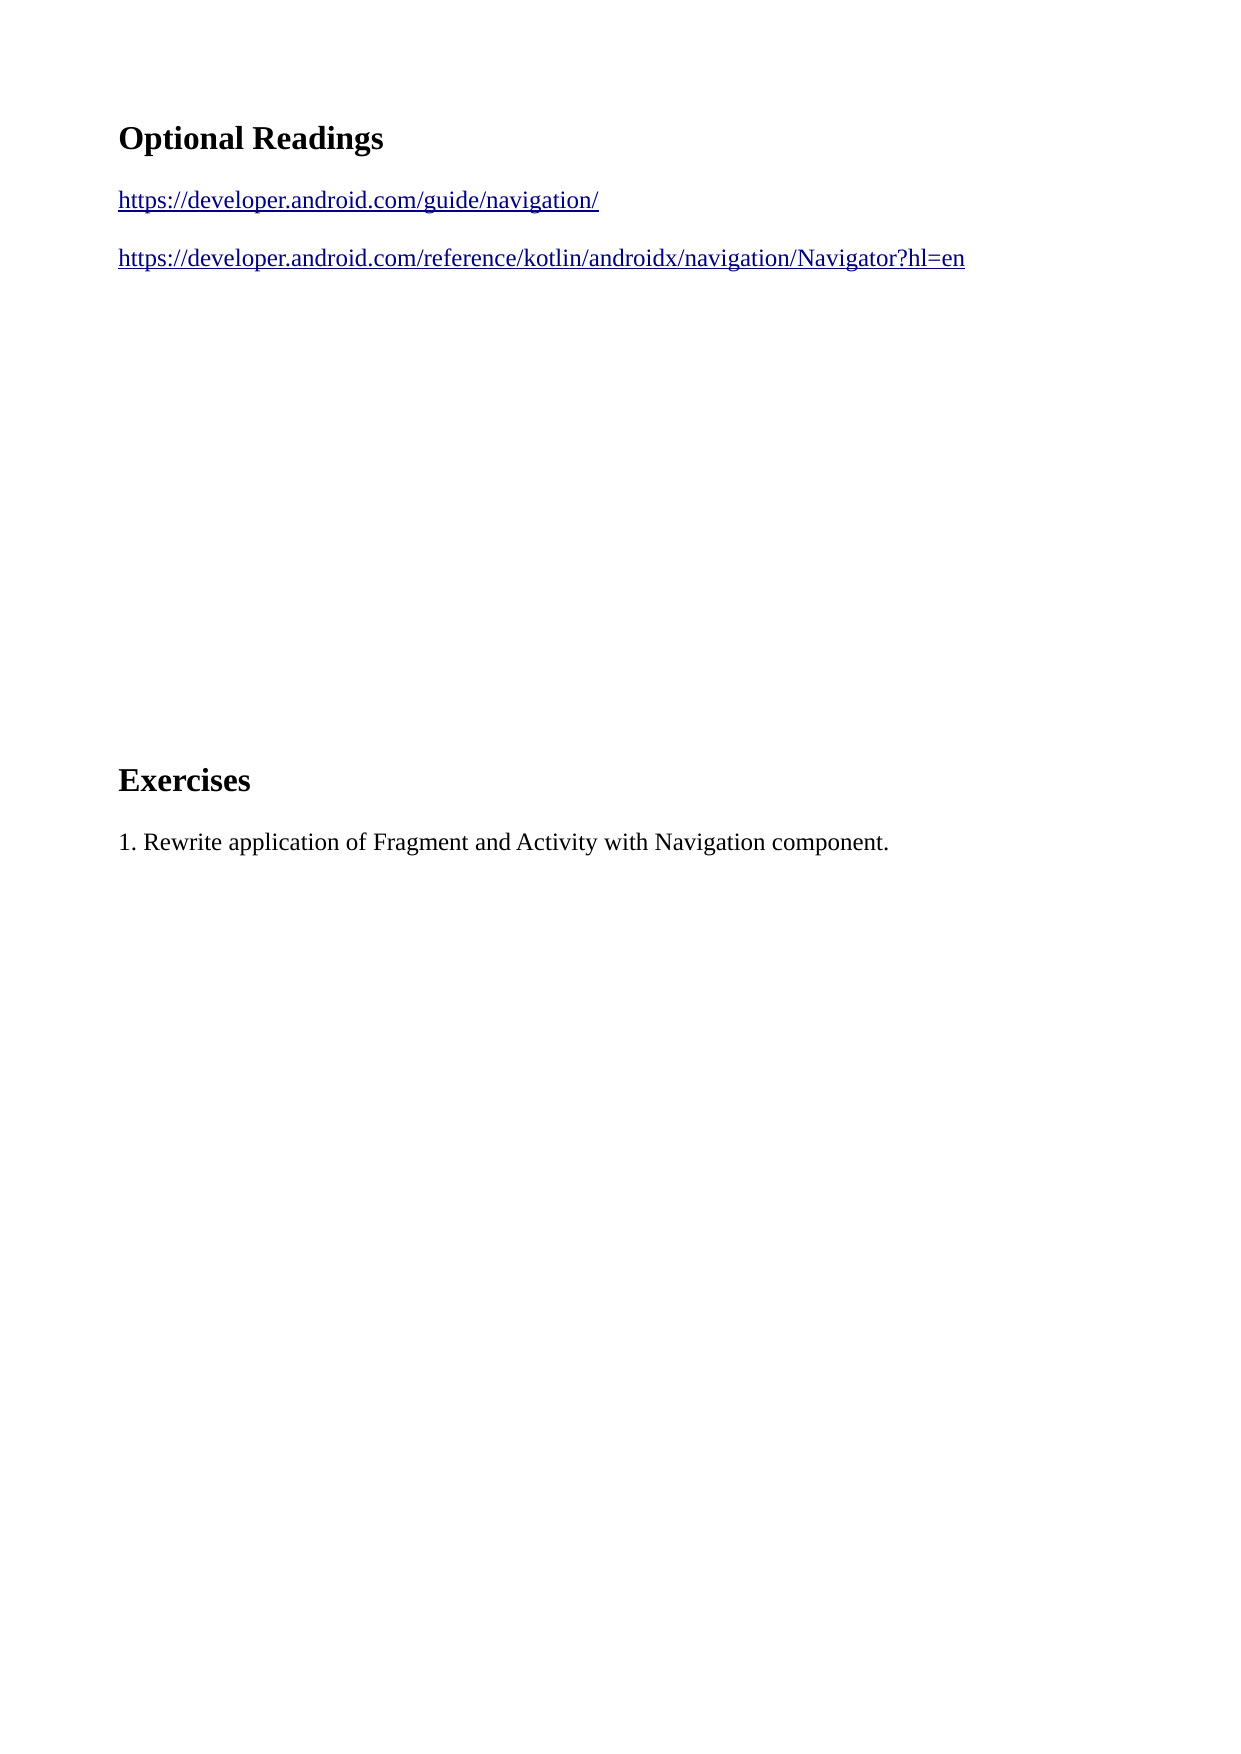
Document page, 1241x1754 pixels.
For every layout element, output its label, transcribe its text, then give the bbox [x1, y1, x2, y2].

text https://developer.android.com/reference/kotlin/androidx/navigation/Navigator?hl=en [118, 243, 1122, 271]
text Exercises [118, 760, 1122, 798]
text Optional Readings [118, 118, 1122, 156]
text https://developer.android.com/guide/navigation/ [118, 185, 1122, 214]
text 1. Rewrite application of Fragment and Activity with Navigation component. [118, 827, 1122, 856]
